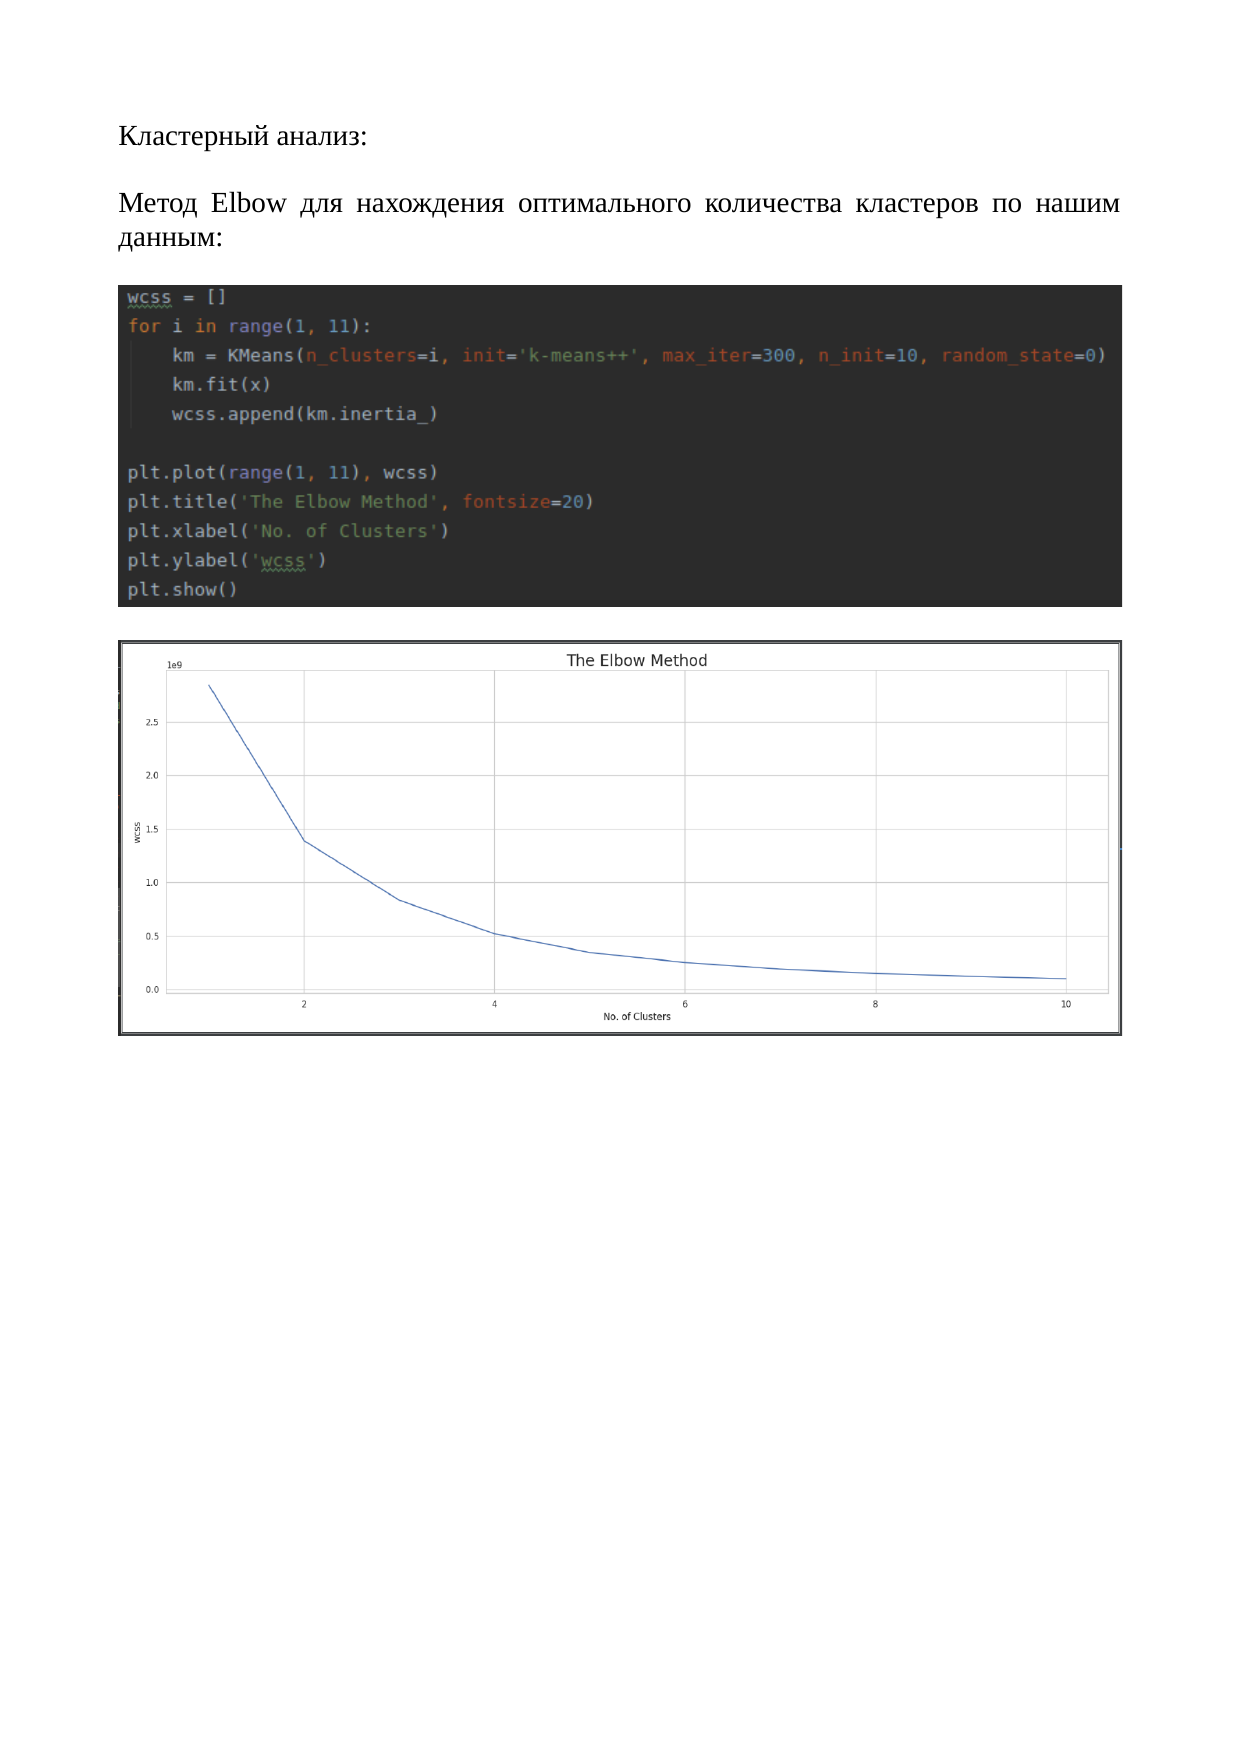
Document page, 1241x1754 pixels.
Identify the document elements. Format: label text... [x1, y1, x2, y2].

picture [118, 640, 1123, 1036]
picture [118, 285, 1123, 607]
text Кластерный анализ: [118, 118, 1122, 152]
text Метод Elbow для нахождения оптимального количества кластеров по нашим данным: [118, 185, 1122, 252]
